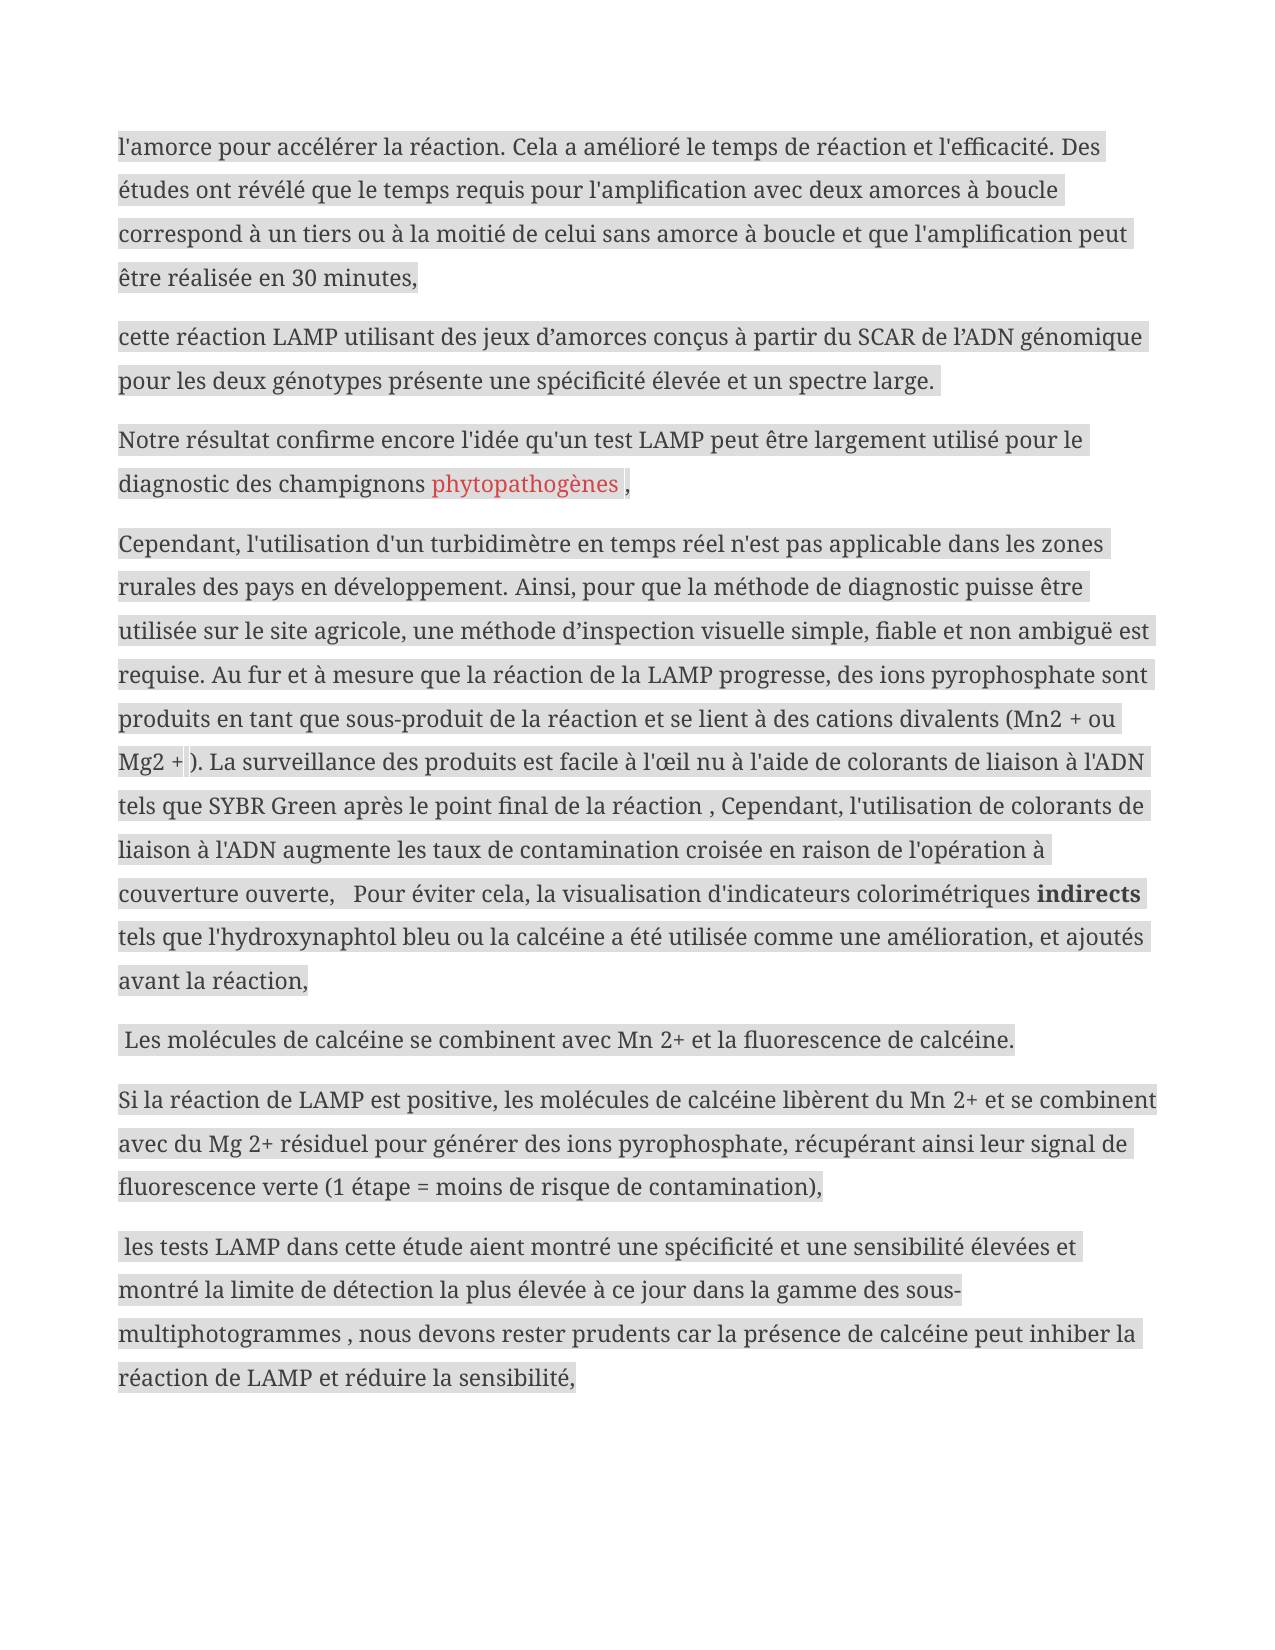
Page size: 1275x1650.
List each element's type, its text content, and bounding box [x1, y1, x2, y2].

text cette réaction LAMP utilisant des jeux d’amorces conçus à partir du SCAR de l’ADN génomique pour les deux génotypes présente une spécificité élevée et un spectre large. [118, 309, 1157, 396]
text Cependant, l'utilisation d'un turbidimètre en temps réel n'est pas applicable dans les zones rurales des pays en développement. Ainsi, pour que la méthode de diagnostic puisse être utilisée sur le site agricole, une méthode d’inspection visuelle simple, fiable et non ambiguë est requise. Au fur et à mesure que la réaction de la LAMP progresse, des ions pyrophosphate sont produits en tant que sous-produit de la réaction et se lient à des cations divalents (Mn2 + ou Mg2 + ). La surveillance des produits est facile à l'œil nu à l'aide de colorants de liaison à l'ADN tels que SYBR Green après le point final de la réaction , Cependant, l'utilisation de colorants de liaison à l'ADN augmente les taux de contamination croisée en raison de l'opération à couverture ouverte, Pour éviter cela, la visualisation d'indicateurs colorimétriques indirects tels que l'hydroxynaphtol bleu ou la calcéine a été utilisée comme une amélioration, et ajoutés avant la réaction, [118, 515, 1157, 996]
text l'amorce pour accélérer la réaction. Cela a amélioré le temps de réaction et l'efficacité. Des études ont révélé que le temps requis pour l'amplification avec deux amorces à boucle correspond à un tiers ou à la moitié de celui sans amorce à boucle et que l'amplification peut être réalisée en 30 minutes, [118, 118, 1157, 293]
text les tests LAMP dans cette étude aient montré une spécificité et une sensibilité élevées et montré la limite de détection la plus élevée à ce jour dans la gamme des sous-multiphotogrammes , nous devons rester prudents car la présence de calcéine peut inhiber la réaction de LAMP et réduire la sensibilité, [118, 1218, 1157, 1393]
text Notre résultat confirme encore l'idée qu'un test LAMP peut être largement utilisé pour le diagnostic des champignons phytopathogènes , [118, 412, 1157, 499]
text Les molécules de calcéine se combinent avec Mn 2+ et la fluorescence de calcéine. [118, 1012, 1157, 1056]
text Si la réaction de LAMP est positive, les molécules de calcéine libèrent du Mn 2+ et se combinent avec du Mg 2+ résiduel pour générer des ions pyrophosphate, récupérant ainsi leur signal de fluorescence verte (1 étape = moins de risque de contamination), [118, 1071, 1157, 1202]
